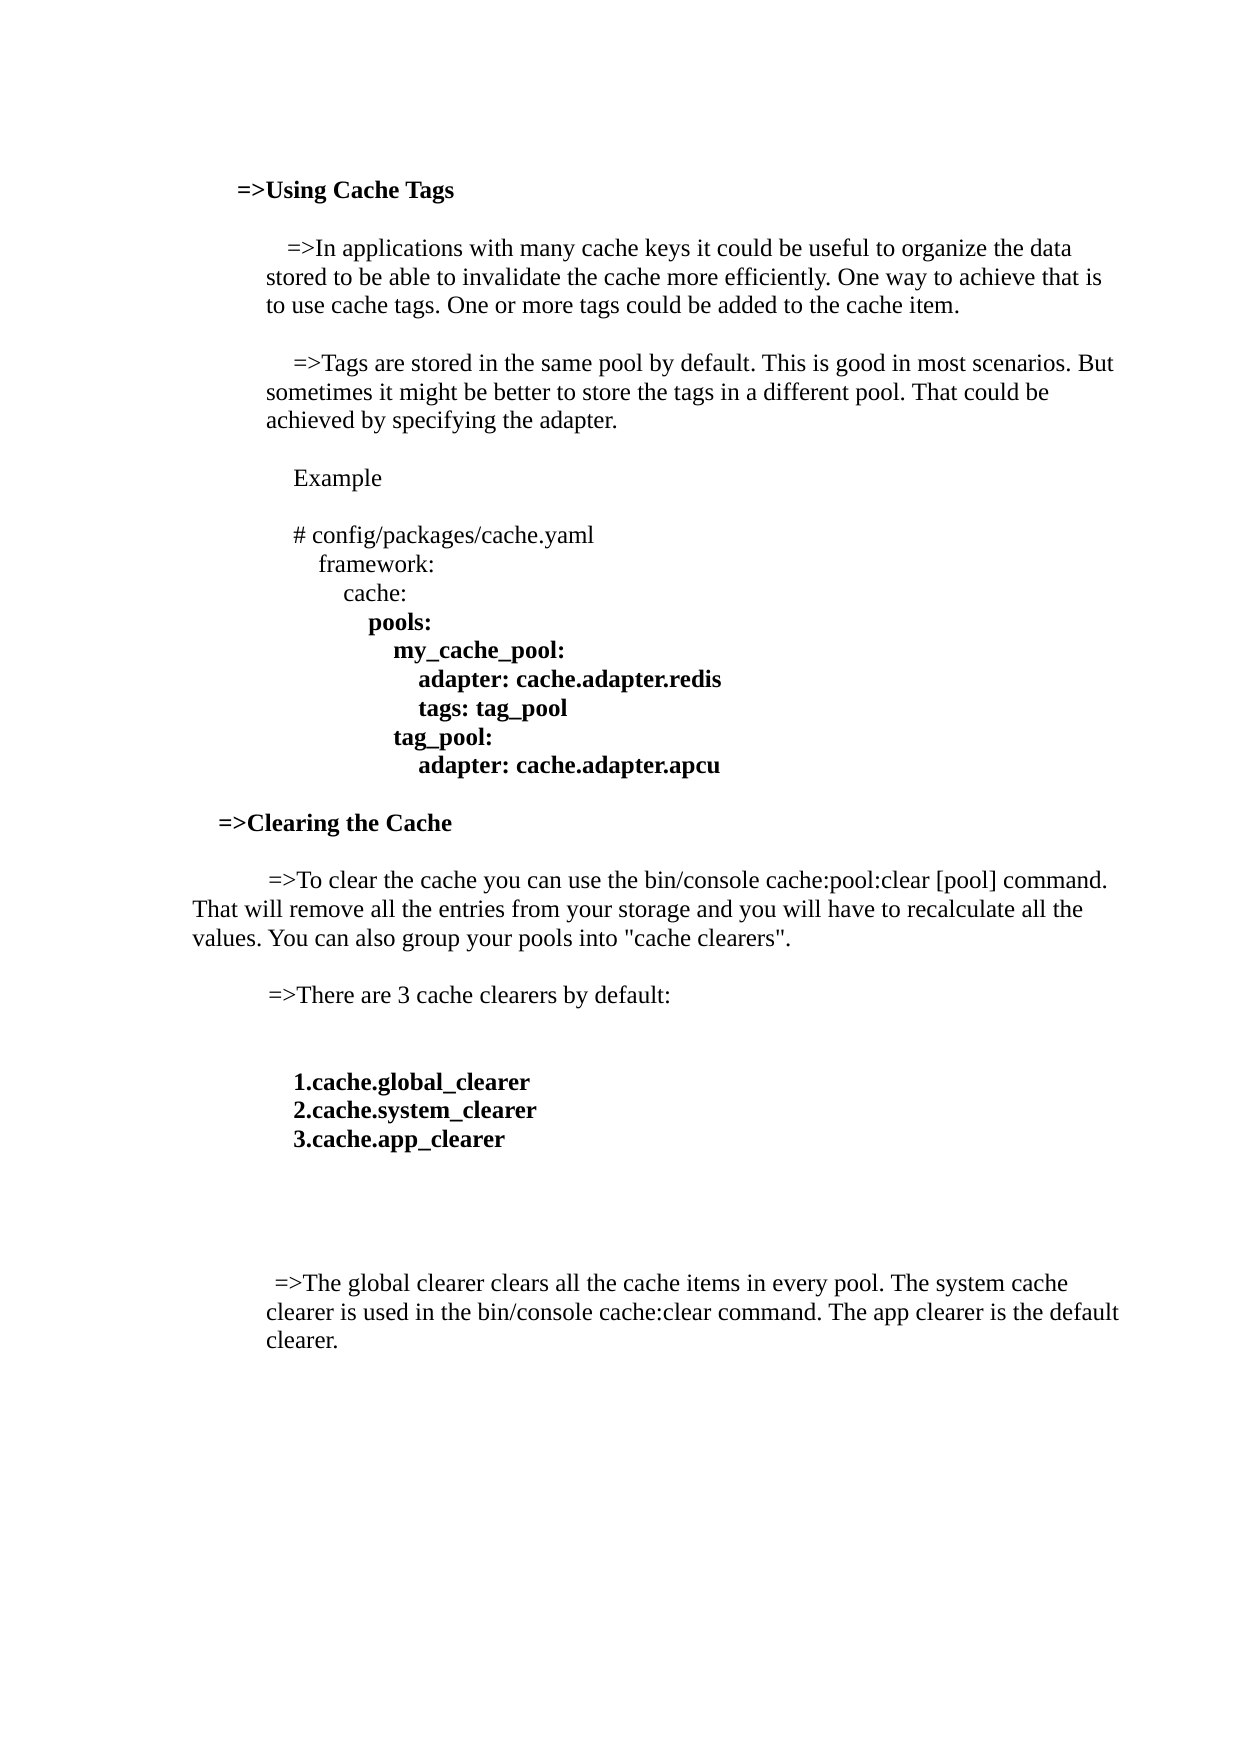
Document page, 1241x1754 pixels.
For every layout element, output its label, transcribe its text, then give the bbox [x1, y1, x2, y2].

text =>To clear the cache you can use the bin/console cache:pool:clear [pool] command. That will remove all the entries from your storage and you will have to recalculate all the values. You can also group your pools into "cache clearers". [118, 866, 1122, 952]
text tag_pool: [118, 722, 1122, 751]
text Example [118, 463, 1122, 492]
text =>There are 3 cache clearers by default: [118, 981, 1122, 1009]
text 2.cache.system_clearer [118, 1096, 1122, 1124]
text =>Using Cache Tags [118, 176, 1122, 204]
text framework: [118, 549, 1122, 578]
text =>Clearing the Cache [118, 808, 1122, 837]
text adapter: cache.adapter.redis [118, 664, 1122, 693]
text =>Tags are stored in the same pool by default. This is good in most scenarios. But sometimes it might be better to store the tags in a different pool. That could be achieved by specifying the adapter. [118, 348, 1122, 434]
text cache: [118, 578, 1122, 607]
text =>The global clearer clears all the cache items in every pool. The system cache clearer is used in the bin/console cache:clear command. The app clearer is the default clearer. [118, 1268, 1122, 1354]
text # config/packages/cache.yaml [118, 521, 1122, 549]
text 1.cache.global_clearer [118, 1067, 1122, 1096]
text tags: tag_pool [118, 693, 1122, 722]
text 3.cache.app_clearer [118, 1124, 1122, 1153]
text my_cache_pool: [118, 636, 1122, 664]
text pools: [118, 607, 1122, 636]
text adapter: cache.adapter.apcu [118, 751, 1122, 779]
text =>In applications with many cache keys it could be useful to organize the data stored to be able to invalidate the cache more efficiently. One way to achieve that is to use cache tags. One or more tags could be added to the cache item. [118, 233, 1122, 319]
